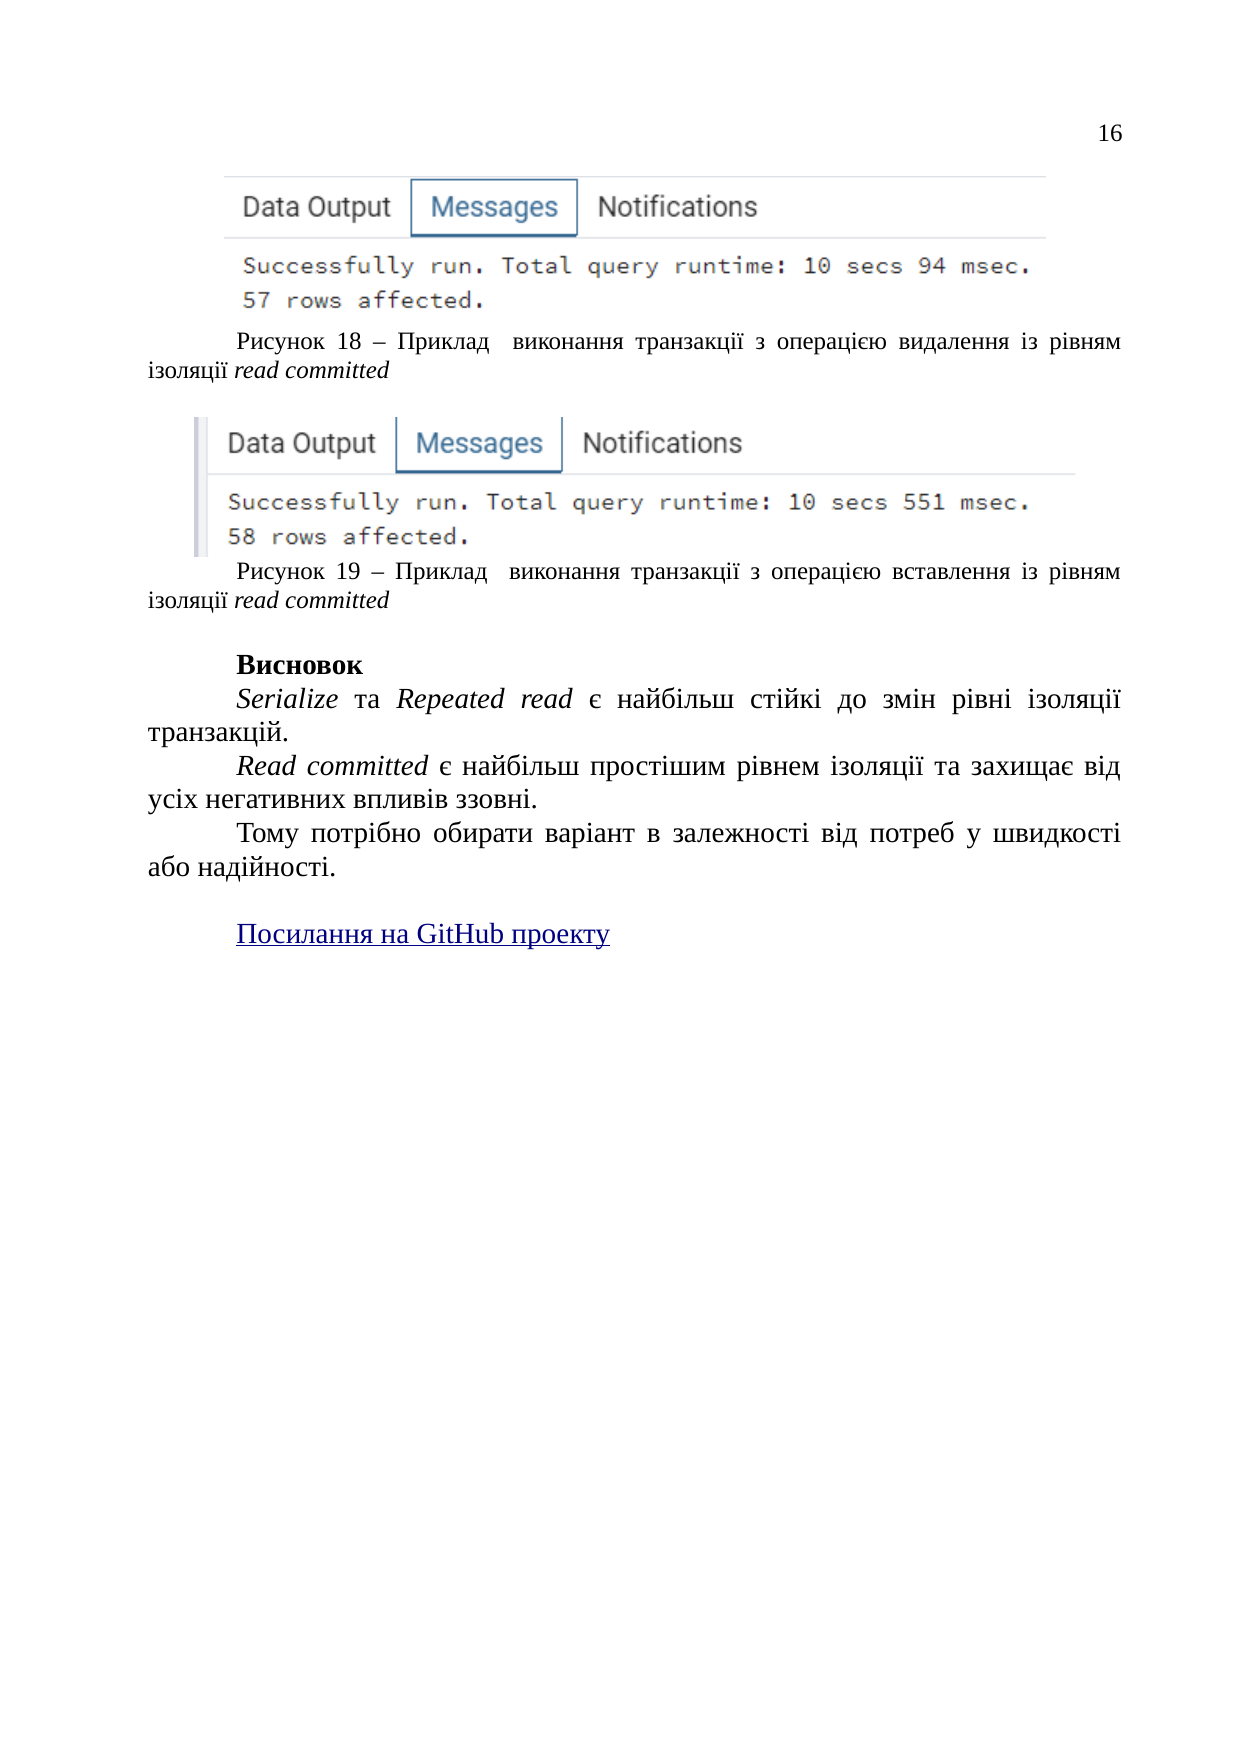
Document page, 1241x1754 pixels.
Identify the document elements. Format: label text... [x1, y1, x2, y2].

text Рисунок 18 ‒ Приклад виконання транзакції з операцією видалення із рівням ізоляції read committed [148, 326, 1122, 384]
picture [194, 417, 1076, 557]
text Висновок [148, 647, 1122, 681]
text Тому потрібно обирати варіант в залежності від потреб у швидкості або надійності. [148, 815, 1122, 882]
text Посилання на GitHub проекту [148, 916, 1122, 949]
text Read committed є найбільш простішим рівнем ізоляції та захищає від усіх негативних впливів ззовні. [148, 748, 1122, 815]
text Рисунок 19 ‒ Приклад виконання транзакції з операцією вставлення із рівням ізоляції read committed [148, 556, 1122, 614]
picture [223, 176, 1046, 327]
text Serialize та Repeated read є найбільш стійкі до змін рівні ізоляції транзакцій. [148, 681, 1122, 748]
